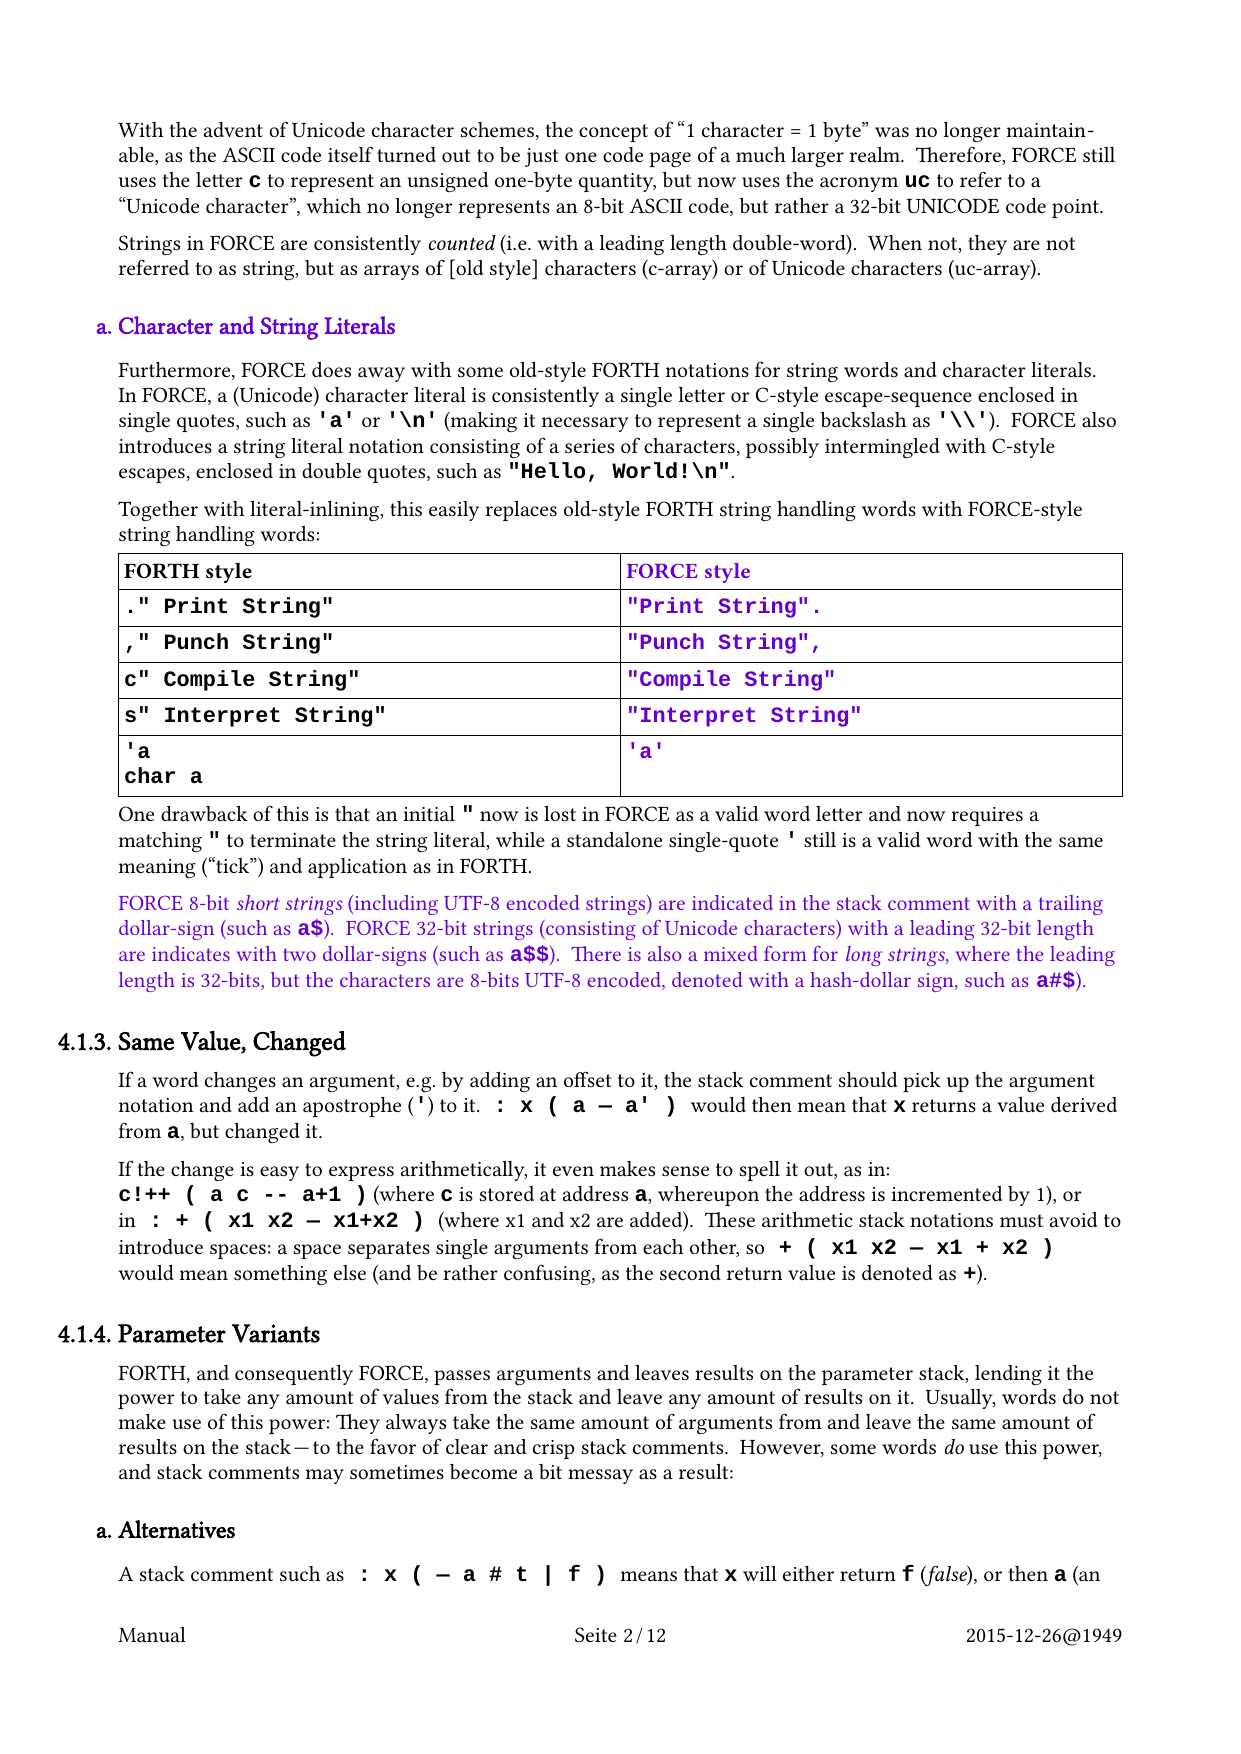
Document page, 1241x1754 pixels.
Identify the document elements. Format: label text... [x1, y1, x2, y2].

text Together with literal-inlining, this easily replaces old-style FORTH string handling words with FORCE-style string handling words: [118, 497, 1122, 547]
text One drawback of this is that an initial " now is lost in FORCE as a valid word letter and now requires a matching " to terminate the string literal, while a standalone single-quote ' still is a valid word with the same meaning (“tick”) and application as in FORTH. [118, 802, 1122, 879]
table_cell s" Interpret String" [119, 699, 620, 734]
text If a word changes an argument, e. g. by adding an offset to it, the stack comment should pick up the argument notation and add an apostrophe (') to it. : x ( a — a' ) would then mean that x returns a value derived from a, but changed it. [118, 1068, 1122, 1145]
table_cell "Compile String" [621, 663, 1122, 698]
text Furthermore, FORCE does away with some old-style FORTH notations for string words and character literals. In FORCE, a (Unicode) character literal is consistently a single letter or C-style escape-sequence enclosed in single quotes, such as 'a' or '\n' (making it necessary to represent a single backslash as '\\'). FORCE also introduces a string literal notation consisting of a series of characters, possibly intermingled with C-style escapes, enclosed in double quotes, such as "Hello, World!\n". [118, 358, 1122, 485]
table_cell c" Compile String" [119, 663, 620, 698]
table_header FORTH style [119, 554, 620, 589]
table_cell 'a' [621, 736, 1122, 796]
text If the change is easy to express arithmetically, it even makes sense to spell it out, as in: c!++ ( a c -- a+1 ) (where c is stored at address a, whereupon the address is incremented by 1), or in : + ( x1 x2 — x1+x2 ) (where x1 and x2 are added). These arithmetic stack notations must avoid to introduce spaces: a space separates single arguments from each other, so + ( x1 x2 — x1 + x2 ) would mean something else (and be rather confusing, as the second return value is denoted as +). [118, 1157, 1122, 1287]
subtitle Same Value, Changed [118, 1026, 1122, 1056]
table_cell 'a char a [119, 736, 620, 796]
text With the advent of Unicode character schemes, the concept of “1 character = 1 byte” was no longer maintain­able, as the ASCII code itself turned out to be just one code page of a much larger realm. Therefore, FORCE still uses the letter c to represent an unsigned one-byte quantity, but now uses the acronym uc to refer to a “Unicode character”, which no longer represents an 8-bit ASCII code, but rather a 32-bit UNICODE code point. [118, 118, 1122, 219]
text Strings in FORCE are consistently counted (i. e. with a leading length double-word). When not, they are not referred to as string, but as arrays of [old style] characters (c-array) or of Unicode characters (uc-array). [118, 231, 1122, 281]
table_cell "Print String". [621, 590, 1122, 626]
subtitle Alternatives [118, 1516, 1122, 1543]
subtitle Parameter Variants [118, 1318, 1122, 1348]
table_cell "Interpret String" [621, 699, 1122, 734]
table_cell ," Punch String" [119, 627, 620, 662]
table_header FORCE style [621, 554, 1122, 589]
table_cell ." Print String" [119, 590, 620, 626]
text FORCE 8-bit short strings (including UTF-8 encoded strings) are indicated in the stack comment with a trailing dollar-sign (such as a$). FORCE 32-bit strings (consisting of Unicode characters) with a leading 32-bit length are indicates with two dollar-signs (such as a$$). There is also a mixed form for long strings, where the leading length is 32-bits, but the characters are 8-bits UTF-8 encoded, denoted with a hash-dollar sign, such as a#$). [118, 891, 1122, 994]
subtitle Character and String Literals [118, 312, 1122, 339]
text A stack comment such as : x ( — a # t | f ) means that x will either return f (false), or then a (an [118, 1562, 1122, 1588]
text FORTH, and consequently FORCE, passes arguments and leaves results on the parameter stack, lending it the power to take any amount of values from the stack and leave any amount of results on it. Usually, words do not make use of this power: They always take the same amount of arguments from and leave the same amount of results on the stack — to the favor of clear and crisp stack comments. However, some words do use this power, and stack comments may sometimes become a bit messay as a result: [118, 1360, 1122, 1485]
table_cell "Punch String", [621, 627, 1122, 662]
